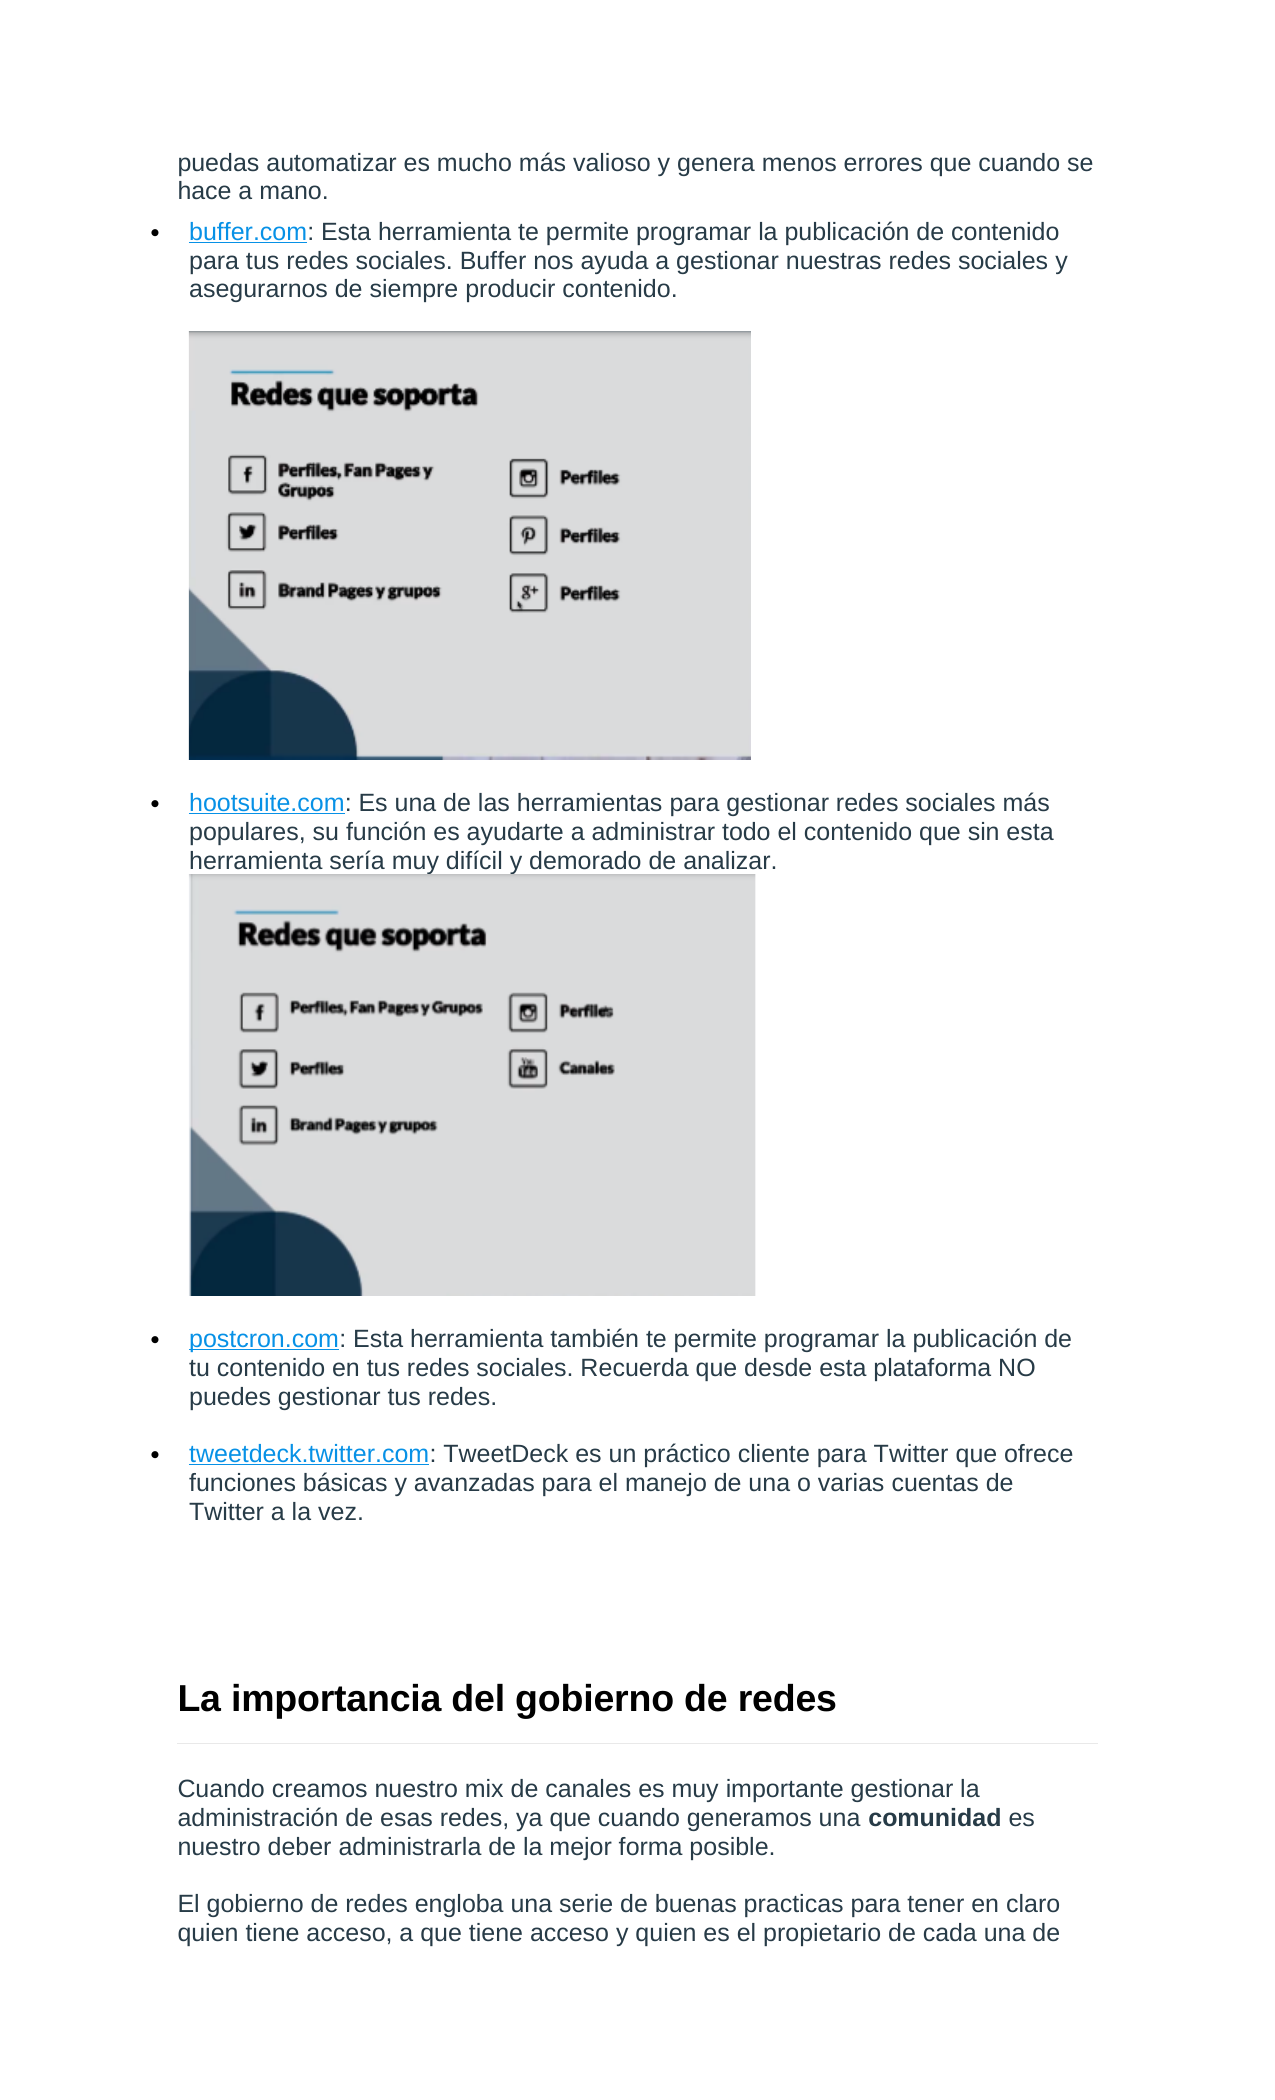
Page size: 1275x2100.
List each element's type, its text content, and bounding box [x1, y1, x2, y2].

picture [188, 874, 756, 1296]
list tweetdeck.twitter.com: TweetDeck es un práctico cliente para Twitter que ofrece funciones básicas y avanzadas para el manejo de una o varias cuentas de Twitter a la vez. [151, 1439, 1086, 1525]
text El gobierno de redes engloba una serie de buenas practicas para tener en claro quien tiene acceso, a que tiene acceso y quien es el propietario de cada una de [177, 1889, 1098, 1946]
picture [188, 331, 751, 760]
text puedas automatizar es mucho más valioso y genera menos errores que cuando se hace a mano. [177, 148, 1098, 205]
list buffer.com: Esta herramienta te permite programar la publicación de contenido para tus redes sociales. Buffer nos ayuda a gestionar nuestras redes sociales y asegurarnos de siempre producir contenido. [151, 217, 1086, 303]
subtitle La importancia del gobierno de redes [177, 1676, 1098, 1743]
text Cuando creamos nuestro mix de canales es muy importante gestionar la administración de esas redes, ya que cuando generamos una comunidad es nuestro deber administrarla de la mejor forma posible. [177, 1774, 1098, 1860]
list hootsuite.com: Es una de las herramientas para gestionar redes sociales más populares, su función es ayudarte a administrar todo el contenido que sin esta herramienta sería muy difícil y demorado de analizar. [151, 788, 1086, 874]
list postcron.com: Esta herramienta también te permite programar la publicación de tu contenido en tus redes sociales. Recuerda que desde esta plataforma NO puedes gestionar tus redes. [151, 1324, 1086, 1410]
